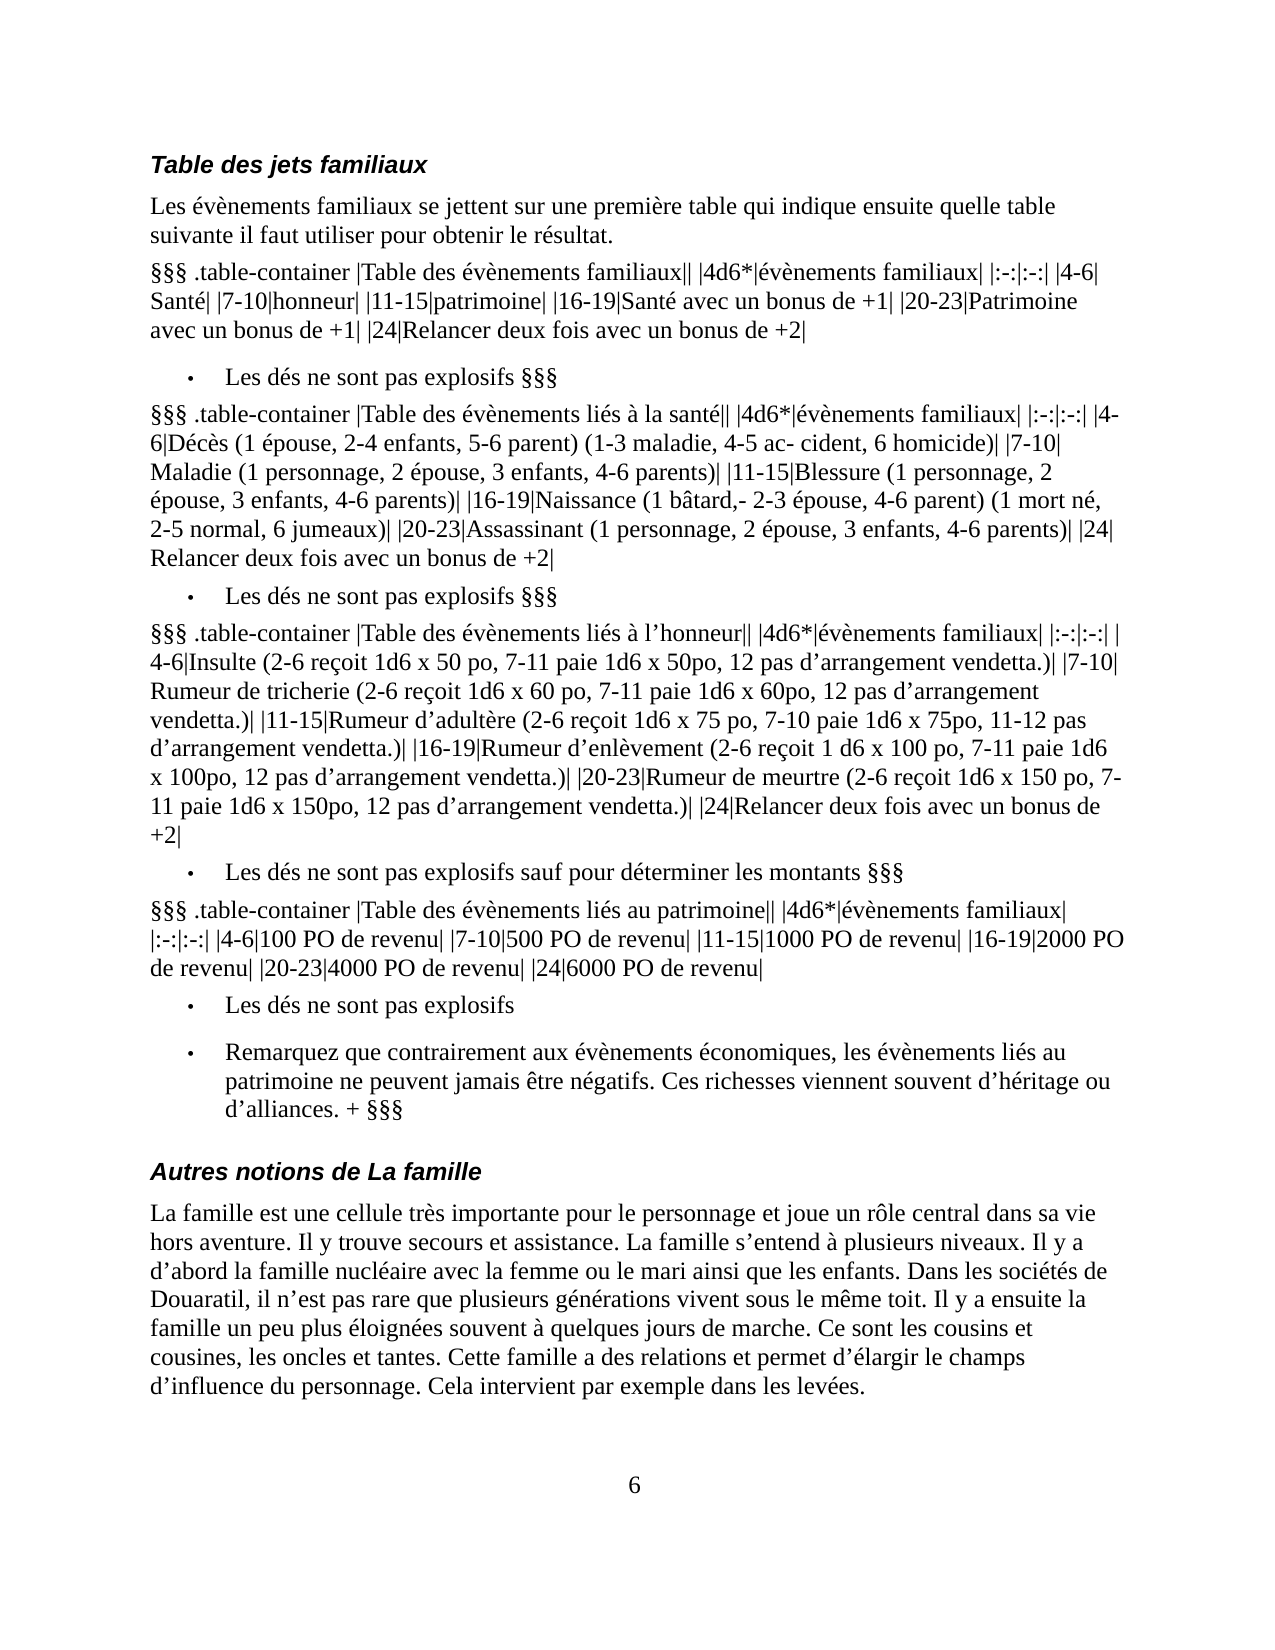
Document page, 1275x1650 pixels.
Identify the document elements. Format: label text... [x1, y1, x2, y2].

list Les dés ne sont pas explosifs sauf pour déterminer les montants §§§ [187, 857, 1125, 886]
text §§§ .table-container |Table des évènements liés à l’honneur|| |4d6*|évènements familiaux| |:-:|:-:| |4-6|Insulte (2-6 reçoit 1d6 x 50 po, 7-11 paie 1d6 x 50po, 12 pas d’arrangement vendetta.)| |7-10|Rumeur de tricherie (2-6 reçoit 1d6 x 60 po, 7-11 paie 1d6 x 60po, 12 pas d’arrangement vendetta.)| |11-15|Rumeur d’adultère (2-6 reçoit 1d6 x 75 po, 7-10 paie 1d6 x 75po, 11-12 pas d’arrangement vendetta.)| |16-19|Rumeur d’enlèvement (2-6 reçoit 1 d6 x 100 po, 7-11 paie 1d6 x 100po, 12 pas d’arrangement vendetta.)| |20-23|Rumeur de meurtre (2-6 reçoit 1d6 x 150 po, 7-11 paie 1d6 x 150po, 12 pas d’arrangement vendetta.)| |24|Relancer deux fois avec un bonus de +2| [150, 618, 1125, 848]
text Les évènements familiaux se jettent sur une première table qui indique ensuite quelle table suivante il faut utiliser pour obtenir le résultat. [150, 191, 1125, 248]
list Remarquez que contrairement aux évènements économiques, les évènements liés au patrimoine ne peuvent jamais être négatifs. Ces richesses viennent souvent d’héritage ou d’alliances. + §§§ [187, 1037, 1125, 1123]
subtitle Autres notions de La famille [150, 1157, 1125, 1186]
text §§§ .table-container |Table des évènements liés à la santé|| |4d6*|évènements familiaux| |:-:|:-:| |4-6|Décès (1 épouse, 2-4 enfants, 5-6 parent) (1-3 maladie, 4-5 ac- cident, 6 homicide)| |7-10|Maladie (1 personnage, 2 épouse, 3 enfants, 4-6 parents)| |11-15|Blessure (1 personnage, 2 épouse, 3 enfants, 4-6 parents)| |16-19|Naissance (1 bâtard,- 2-3 épouse, 4-6 parent) (1 mort né, 2-5 normal, 6 jumeaux)| |20-23|Assassinant (1 personnage, 2 épouse, 3 enfants, 4-6 parents)| |24|Relancer deux fois avec un bonus de +2| [150, 399, 1125, 572]
text §§§ .table-container |Table des évènements familiaux|| |4d6*|évènements familiaux| |:-:|:-:| |4-6|Santé| |7-10|honneur| |11-15|patrimoine| |16-19|Santé avec un bonus de +1| |20-23|Patrimoine avec un bonus de +1| |24|Relancer deux fois avec un bonus de +2| [150, 257, 1125, 344]
list Les dés ne sont pas explosifs §§§ [187, 581, 1125, 609]
subtitle Table des jets familiaux [150, 150, 1125, 178]
text La famille est une cellule très importante pour le personnage et joue un rôle central dans sa vie hors aventure. Il y trouve secours et assistance. La famille s’entend à plusieurs niveaux. Il y a d’abord la famille nucléaire avec la femme ou le mari ainsi que les enfants. Dans les sociétés de Douaratil, il n’est pas rare que plusieurs générations vivent sous le même toit. Il y a ensuite la famille un peu plus éloignées souvent à quelques jours de marche. Ce sont les cousins et cousines, les oncles et tantes. Cette famille a des relations et permet d’élargir le champs d’influence du personnage. Cela intervient par exemple dans les levées. [150, 1198, 1125, 1399]
text §§§ .table-container |Table des évènements liés au patrimoine|| |4d6*|évènements familiaux| |:-:|:-:| |4-6|100 PO de revenu| |7-10|500 PO de revenu| |11-15|1000 PO de revenu| |16-19|2000 PO de revenu| |20-23|4000 PO de revenu| |24|6000 PO de revenu| [150, 895, 1125, 981]
list Les dés ne sont pas explosifs §§§ [187, 362, 1125, 390]
list Les dés ne sont pas explosifs [187, 990, 1125, 1019]
